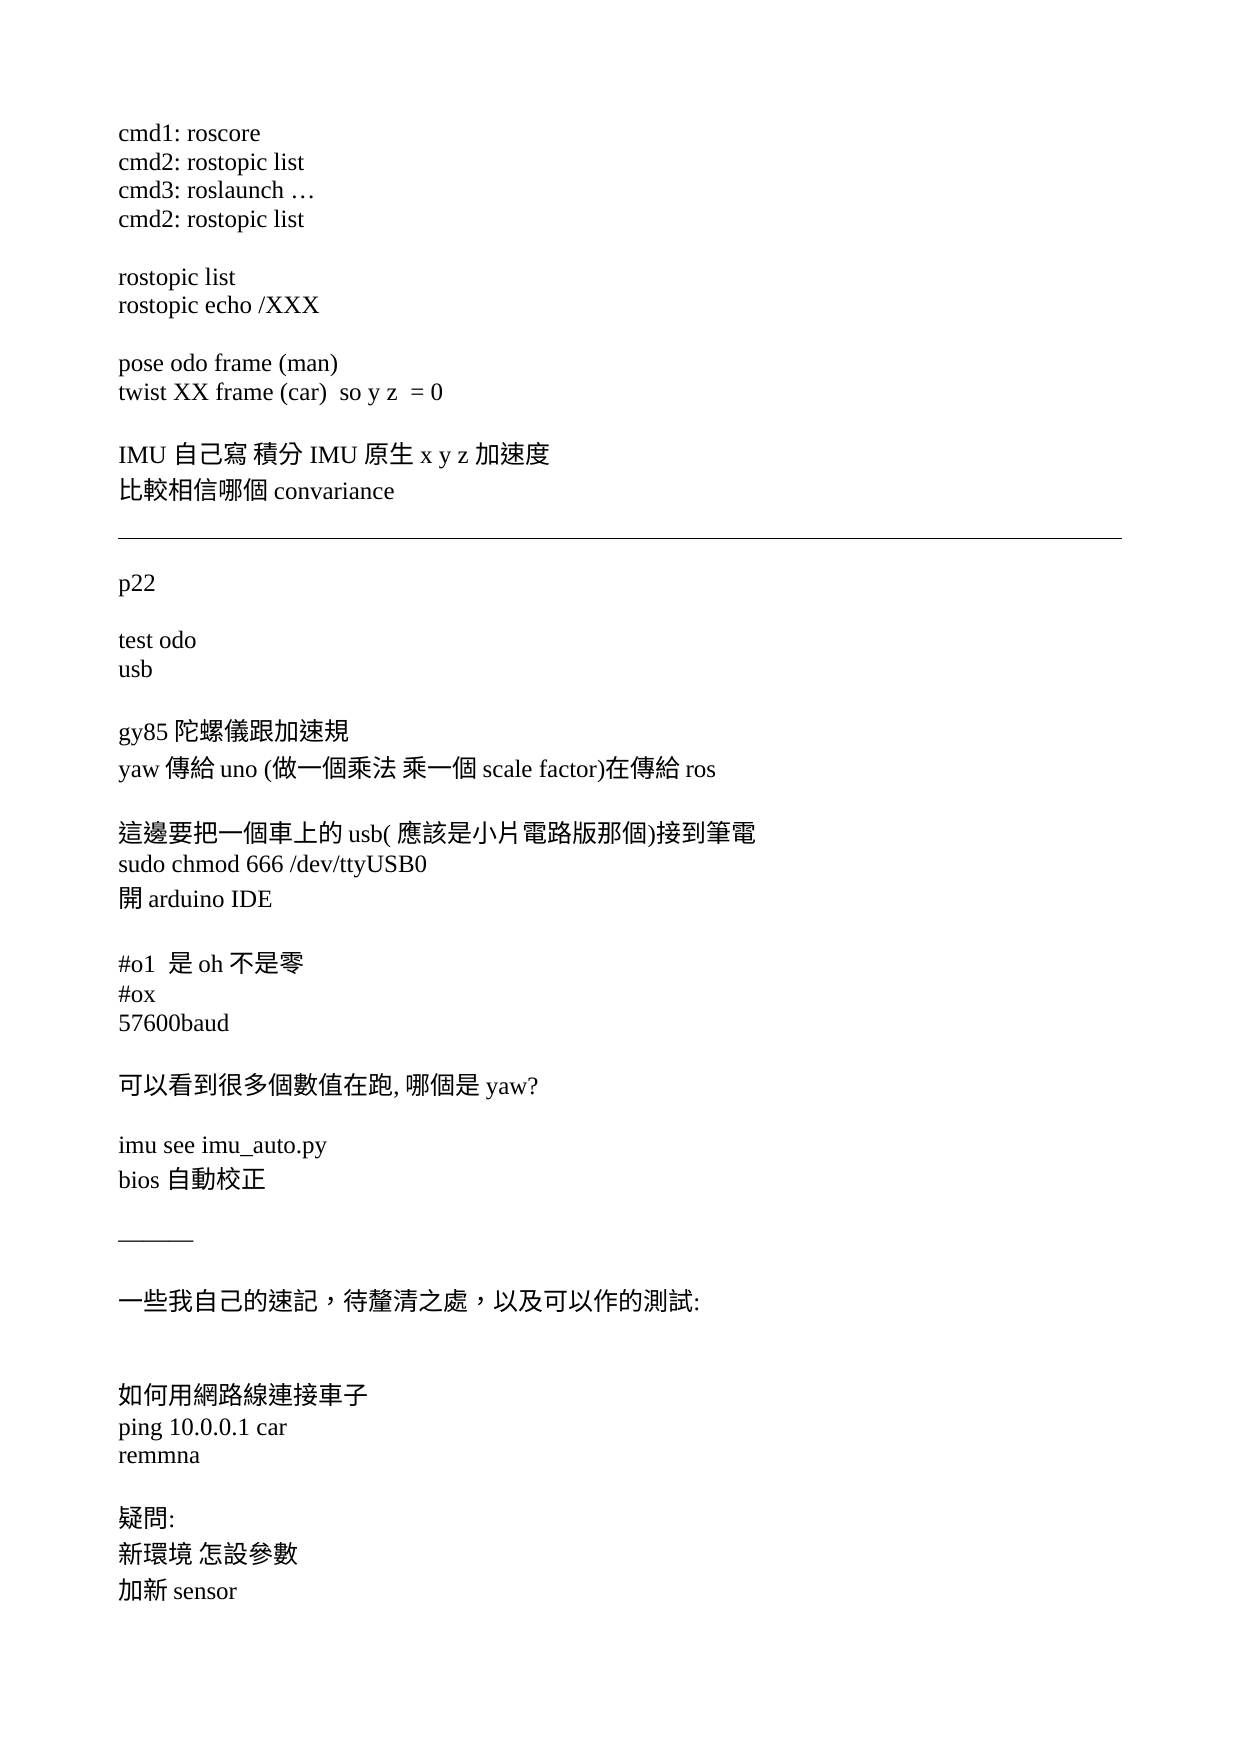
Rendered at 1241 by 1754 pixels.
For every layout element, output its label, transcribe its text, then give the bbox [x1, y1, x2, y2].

text rostopic echo /XXX [118, 291, 1122, 319]
text 可以看到很多個數值在跑, 哪個是yaw? [118, 1066, 1122, 1102]
text 比較相信哪個 convariance [118, 471, 1122, 507]
text usb [118, 654, 1122, 683]
text cmd2: rostopic list [118, 204, 1122, 233]
text 一些我自己的速記，待釐清之處，以及可以作的測試: [118, 1282, 1122, 1318]
text IMU 自己寫 積分 IMU 原生 x y z 加速度 [118, 434, 1122, 471]
text ——— [118, 1224, 1122, 1253]
text 這邊要把一個車上的usb( 應該是小片電路版那個)接到筆電 [118, 813, 1122, 849]
text sudo chmod 666 /dev/ttyUSB0 [118, 849, 1122, 878]
text remmna [118, 1441, 1122, 1469]
text 疑問: [118, 1498, 1122, 1534]
text 57600baud [118, 1008, 1122, 1037]
text yaw傳給uno (做一個乘法 乘一個scale factor)在傳給ros [118, 748, 1122, 784]
text cmd3: roslaunch … [118, 176, 1122, 204]
text pose odo frame (man) [118, 348, 1122, 377]
text test odo [118, 626, 1122, 654]
text ping 10.0.0.1 car [118, 1412, 1122, 1441]
text cmd1: roscore [118, 118, 1122, 147]
text #o1 是oh 不是零 [118, 943, 1122, 979]
text 加新sensor [118, 1571, 1122, 1607]
text #ox [118, 979, 1122, 1008]
text cmd2: rostopic list [118, 147, 1122, 176]
text imu see imu_auto.py [118, 1131, 1122, 1159]
text 如何用網路線連接車子 [118, 1376, 1122, 1412]
text gy85 陀螺儀跟加速規 [118, 712, 1122, 748]
text twist XX frame (car) so y z = 0 [118, 377, 1122, 406]
text bios 自動校正 [118, 1159, 1122, 1196]
text rostopic list [118, 262, 1122, 291]
text 開arduino IDE [118, 878, 1122, 914]
text p22 [118, 568, 1122, 597]
text 新環境 怎設參數 [118, 1534, 1122, 1571]
